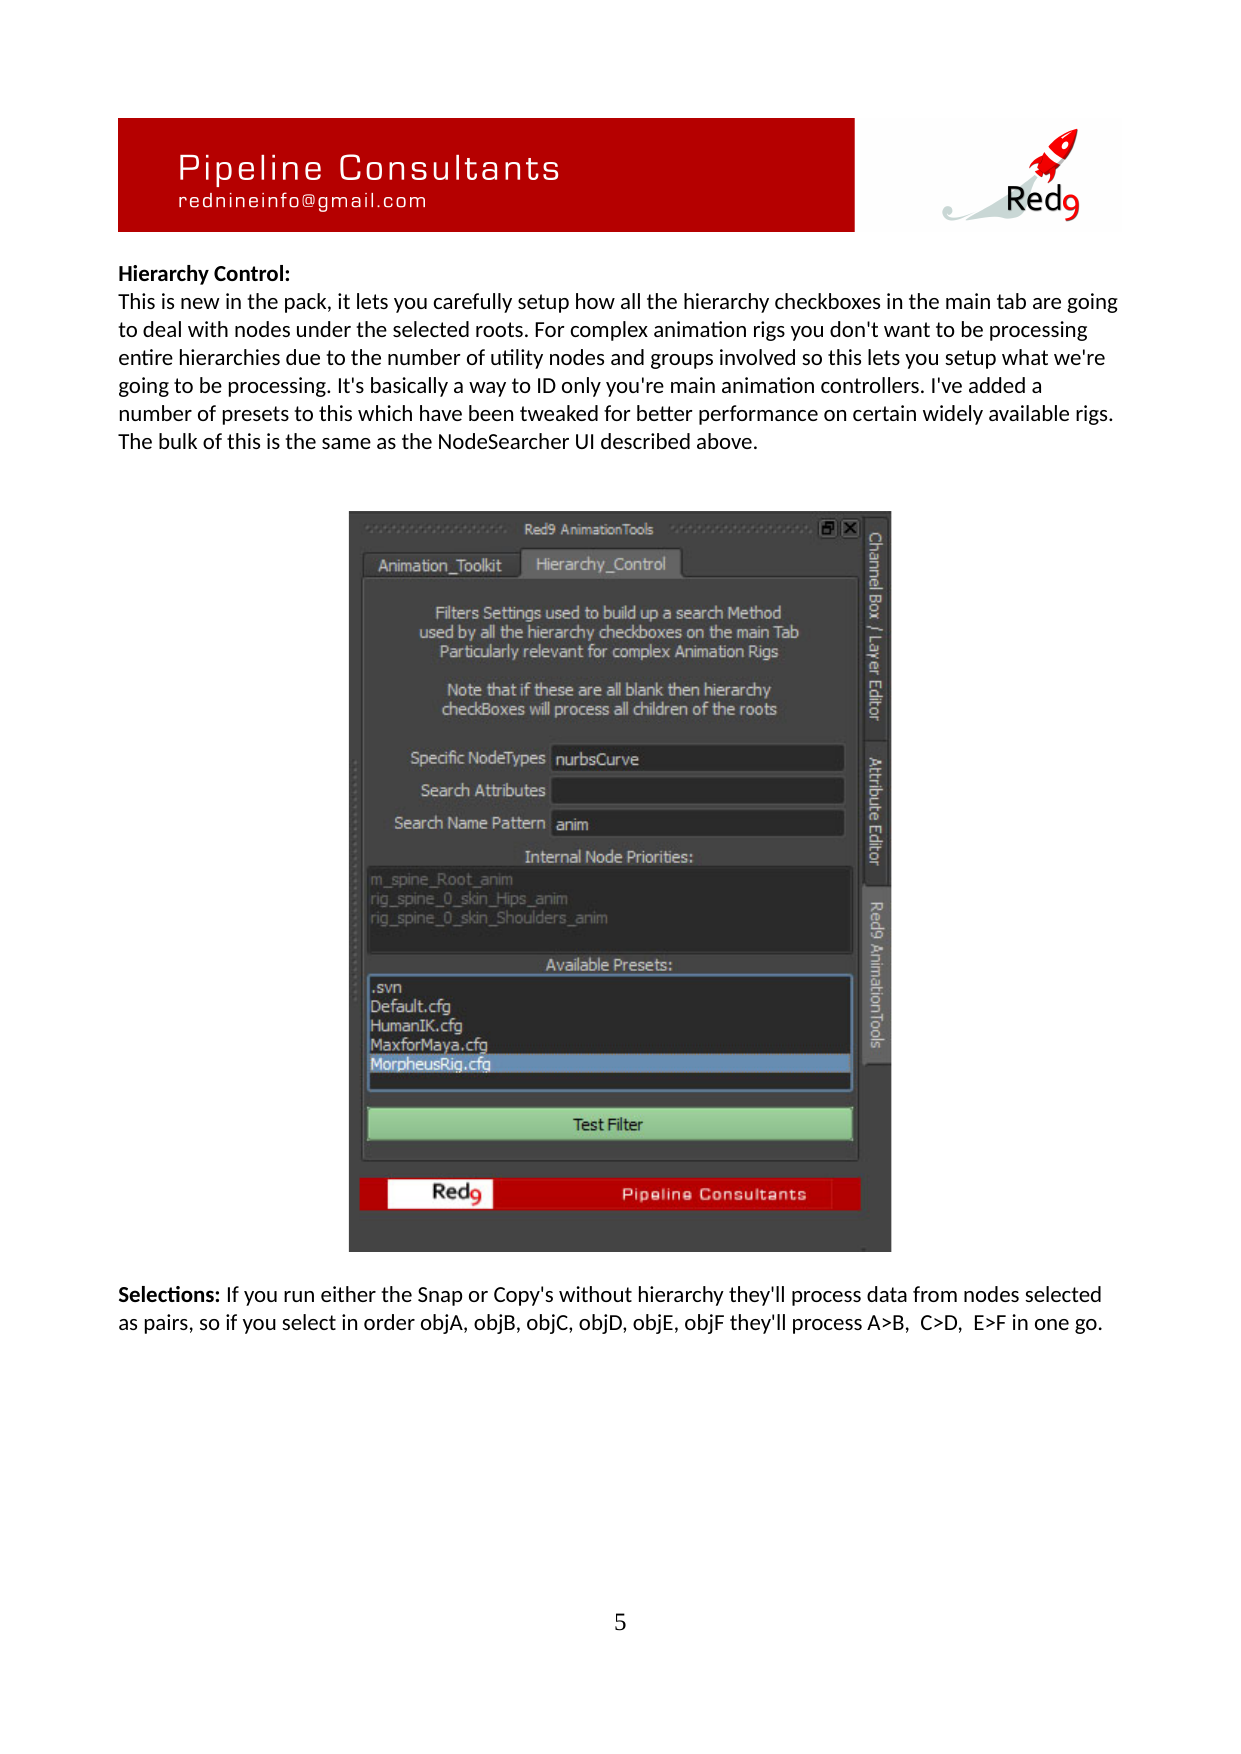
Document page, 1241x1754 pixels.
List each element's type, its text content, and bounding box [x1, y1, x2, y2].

text This is new in the pack, it lets you carefully setup how all the hierarchy checkboxes in the main tab are going to deal with nodes under the selected roots. For complex animation rigs you don't want to be processing entire hierarchies due to the number of utility nodes and groups involved so this lets you setup what we're going to be processing. It's basically a way to ID only you're main animation controllers. I've added a number of presets to this which have been tweaked for better performance on certain widely available rigs. The bulk of this is the same as the NodeSearcher UI described above. [118, 287, 1122, 455]
text Selections: If you run either the Snap or Copy's without hierarchy they'll process data from nodes selected as pairs, so if you select in order objA, objB, objC, objD, objE, objF they'll process A>B, C>D, E>F in one go. [118, 1280, 1122, 1336]
text Hierarchy Control: [118, 259, 1122, 287]
picture [348, 511, 892, 1252]
picture [118, 118, 1123, 232]
